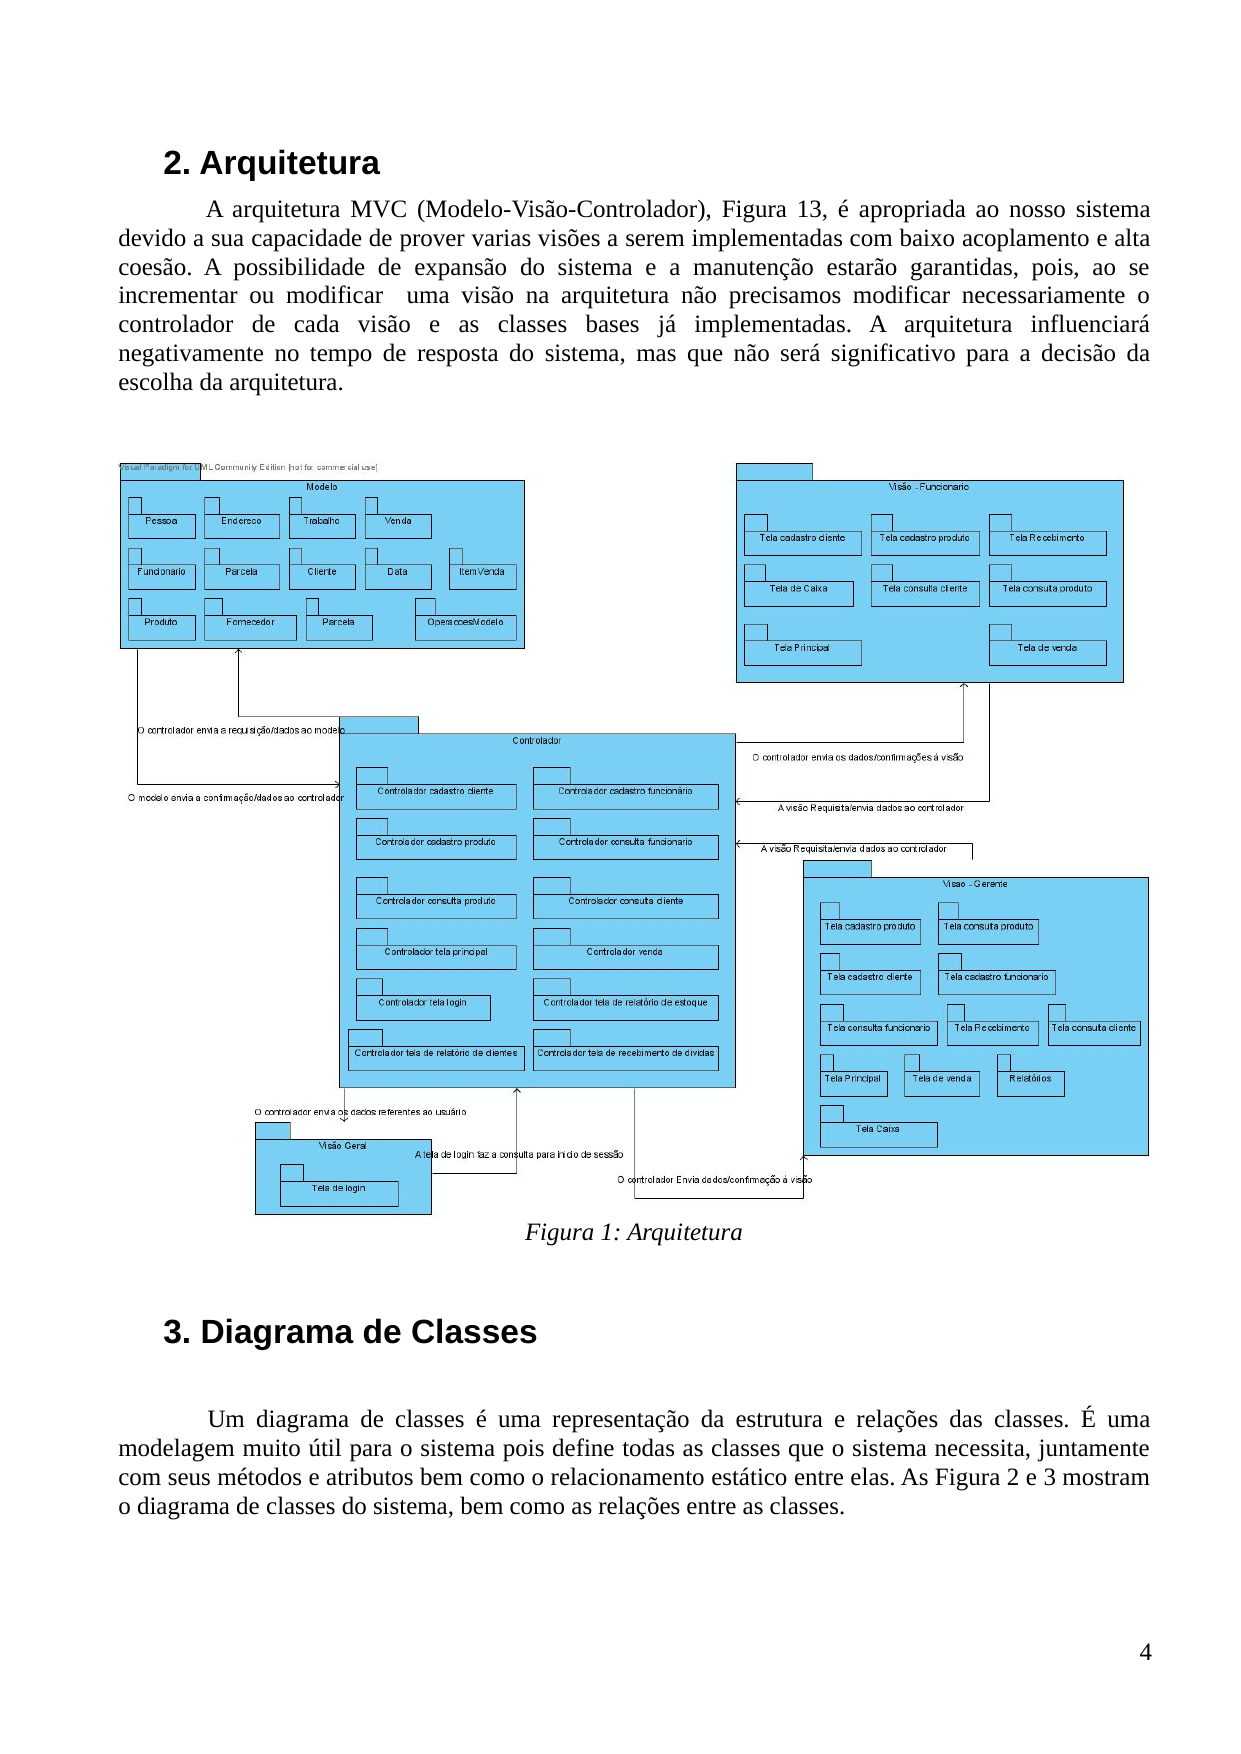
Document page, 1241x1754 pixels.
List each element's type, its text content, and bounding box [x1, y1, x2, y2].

subtitle 2. Arquitetura [118, 143, 1152, 182]
picture [118, 461, 1152, 1218]
text Figura 1: Arquitetura [118, 1218, 1152, 1246]
text Um diagrama de classes é uma representação da estrutura e relações das classes. É uma modelagem muito útil para o sistema pois define todas as classes que o sistema necessita, juntamente com seus métodos e atributos bem como o relacionamento estático entre elas. As Figura 2 e 3 mostram o diagrama de classes do sistema, bem como as relações entre as classes. [118, 1404, 1152, 1519]
subtitle 3. Diagrama de Classes [118, 1312, 1152, 1351]
text A arquitetura MVC (Modelo-Visão-Controlador), Figura 13, é apropriada ao nosso sistema devido a sua capacidade de prover varias visões a serem implementadas com baixo acoplamento e alta coesão. A possibilidade de expansão do sistema e a manutenção estarão garantidas, pois, ao se incrementar ou modificar uma visão na arquitetura não precisamos modificar necessariamente o controlador de cada visão e as classes bases já implementadas. A arquitetura influenciará negativamente no tempo de resposta do sistema, mas que não será significativo para a decisão da escolha da arquitetura. [118, 194, 1152, 396]
